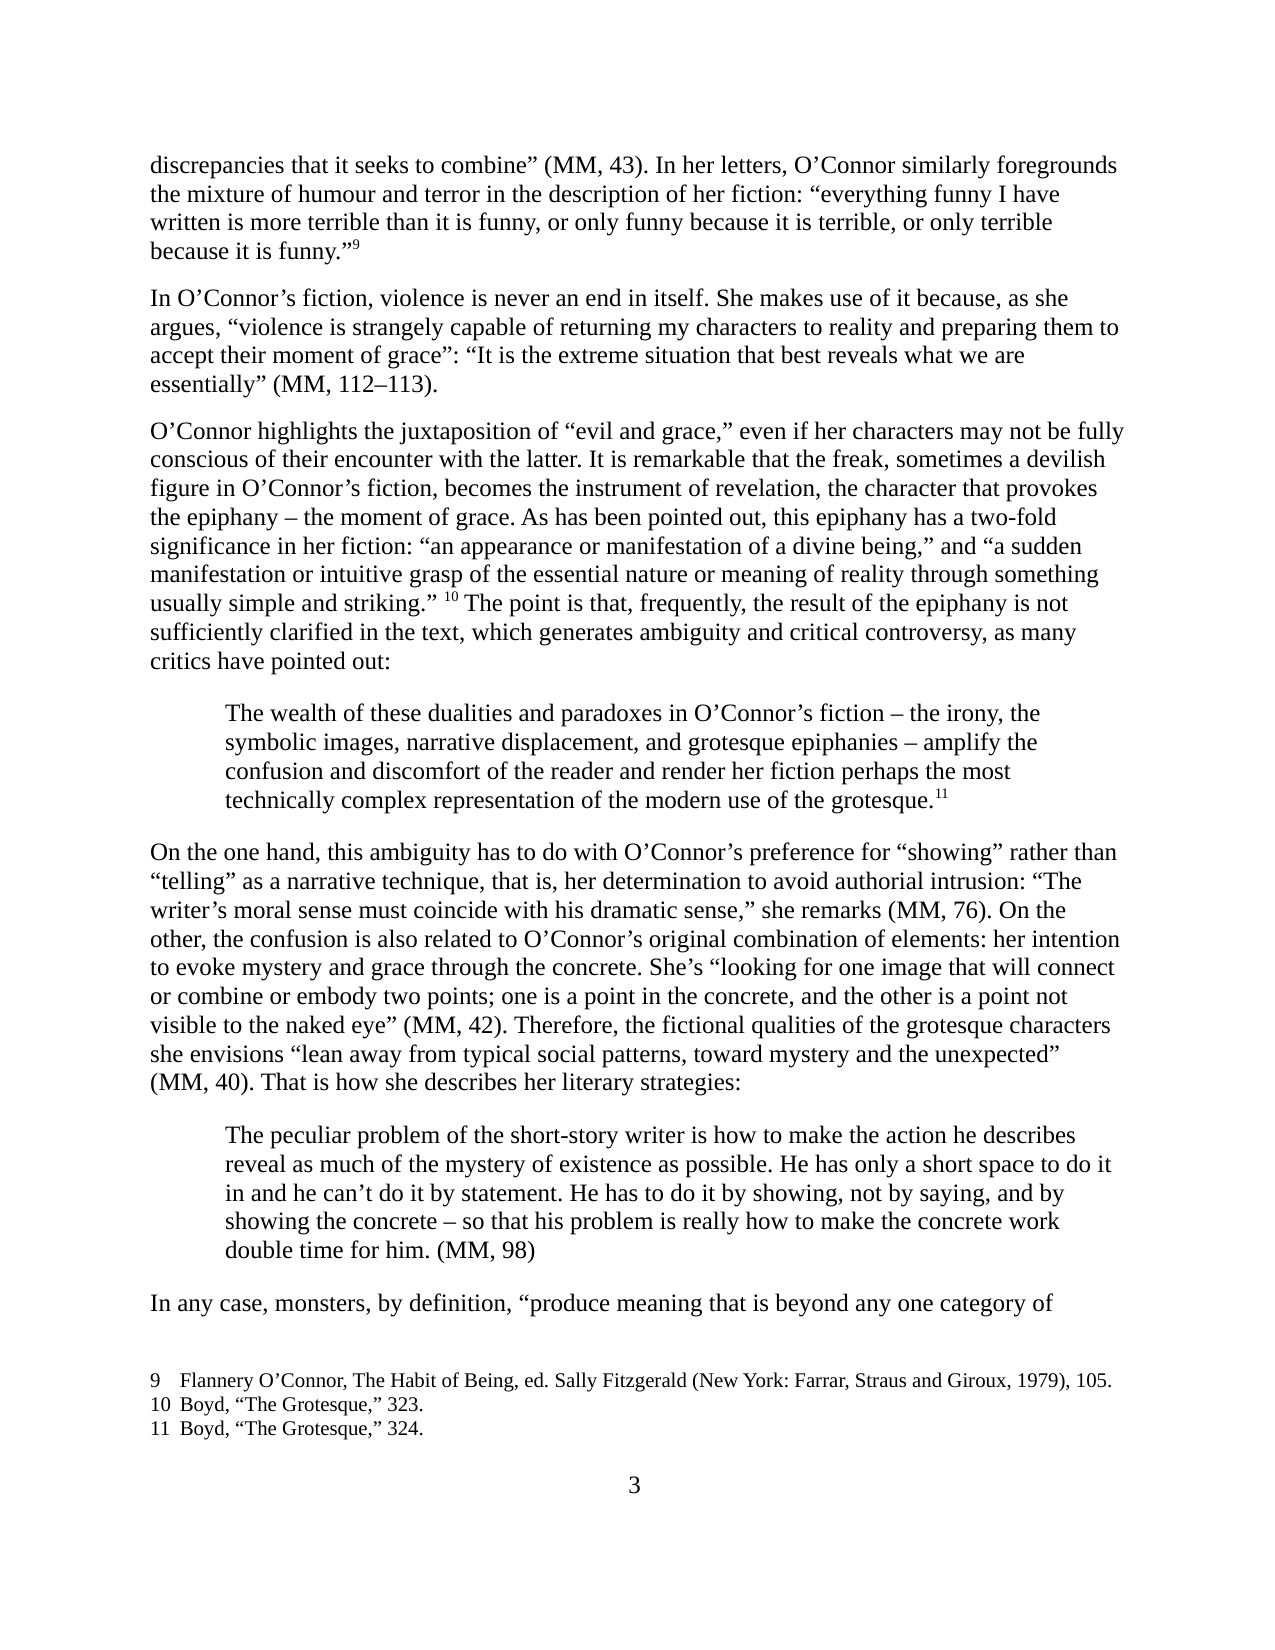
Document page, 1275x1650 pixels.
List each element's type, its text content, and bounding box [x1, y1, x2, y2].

text In any case, monsters, by definition, “produce meaning that is beyond any one category of [150, 1288, 1125, 1317]
text On the one hand, this ambiguity has to do with O’Connor’s preference for “showing” rather than “telling” as a narrative technique, that is, her determination to avoid authorial intrusion: “The writer’s moral sense must coincide with his dramatic sense,” she remarks (MM, 76). On the other, the confusion is also related to O’Connor’s original combination of elements: her intention to evoke mystery and grace through the concrete. She’s “looking for one image that will connect or combine or embody two points; one is a point in the concrete, and the other is a point not visible to the naked eye” (MM, 42). Therefore, the fictional qualities of the grotesque characters she envisions “lean away from typical social patterns, toward mystery and the unexpected” (MM, 40). That is how she describes her literary strategies: [150, 837, 1125, 1096]
text discrepancies that it seeks to combine” (MM, 43). In her letters, O’Connor similarly foregrounds the mixture of humour and terror in the description of her fiction: “everything funny I have written is more terrible than it is funny, or only funny because it is terrible, or only terrible because it is funny.” [150, 150, 1125, 265]
text Flannery O’Connor, The Habit of Being, ed. Sally Fitzgerald (New York: Farrar, Straus and Giroux, 1979), 105. [150, 1368, 1125, 1392]
text Boyd, “The Grotesque,” 323. [150, 1392, 1125, 1416]
text The peculiar problem of the short-story writer is how to make the action he describes reveal as much of the mystery of existence as possible. He has only a short space to do it in and he can’t do it by statement. He has to do it by showing, not by saying, and by showing the concrete – so that his problem is really how to make the concrete work double time for him. (MM, 98) [225, 1120, 1125, 1264]
text O’Connor highlights the juxtaposition of “evil and grace,” even if her characters may not be fully conscious of their encounter with the latter. It is remarkable that the freak, sometimes a devilish figure in O’Connor’s fiction, becomes the instrument of revelation, the character that provokes the epiphany – the moment of grace. As has been pointed out, this epiphany has a two-fold significance in her fiction: “an appearance or manifestation of a divine being,” and “a sudden manifestation or intuitive grasp of the essential nature or meaning of reality through something usually simple and striking.” The point is that, frequently, the result of the epiphany is not sufficiently clarified in the text, which generates ambiguity and critical controversy, as many critics have pointed out: [150, 416, 1125, 674]
text In O’Connor’s fiction, violence is never an end in itself. She makes use of it because, as she argues, “violence is strangely capable of returning my characters to reality and preparing them to accept their moment of grace”: “It is the extreme situation that best reveals what we are essentially” (MM, 112–113). [150, 283, 1125, 398]
text The wealth of these dualities and paradoxes in O’Connor’s fiction – the irony, the symbolic images, narrative displacement, and grotesque epiphanies – amplify the confusion and discomfort of the reader and render her fiction perhaps the most technically complex representation of the modern use of the grotesque. [225, 698, 1125, 813]
text Boyd, “The Grotesque,” 324. [150, 1416, 1125, 1440]
